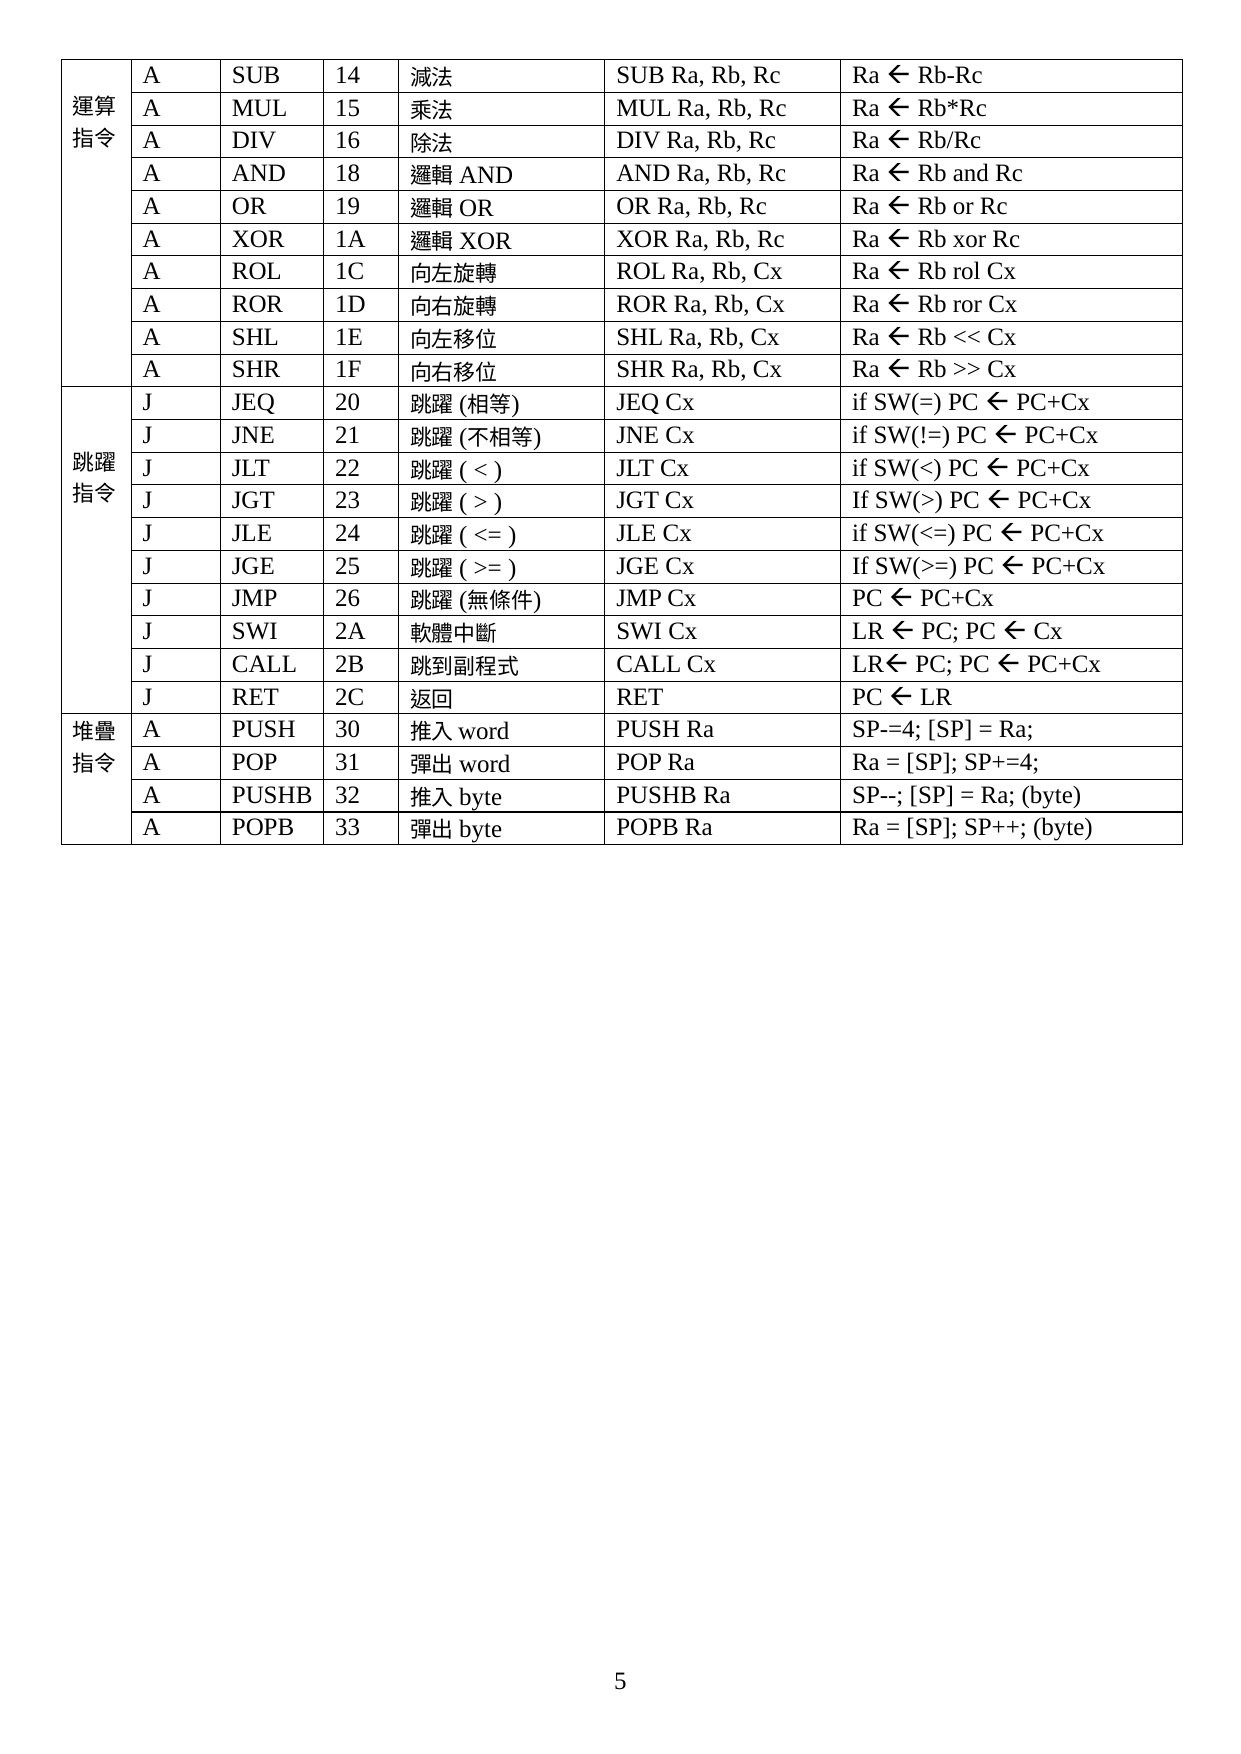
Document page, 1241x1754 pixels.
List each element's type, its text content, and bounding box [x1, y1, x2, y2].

table_cell SWI Cx [605, 616, 840, 648]
table_cell Ra  Rb << Cx [841, 322, 1182, 353]
table_cell PC  PC+Cx [841, 584, 1182, 615]
table_cell JGE Cx [605, 551, 840, 582]
table_cell 堆疊指令 [62, 714, 131, 844]
table_cell POPB [221, 813, 323, 844]
table_cell JNE [221, 420, 323, 452]
table_cell Ra = [SP]; SP++; (byte) [841, 813, 1182, 844]
table_cell 1C [324, 256, 398, 288]
table_cell if SW(=) PC  PC+Cx [841, 387, 1182, 419]
table_cell CALL [221, 649, 323, 681]
table_cell if SW(!=) PC  PC+Cx [841, 420, 1182, 452]
table_cell JGT [221, 485, 323, 517]
table_cell Ra = [SP]; SP+=4; [841, 747, 1182, 779]
table_cell J [132, 453, 220, 484]
table_cell LR  PC; PC  Cx [841, 616, 1182, 648]
table_cell A [132, 355, 220, 386]
table_cell 邏輯 AND [399, 158, 604, 190]
table_cell Ra  Rb xor Rc [841, 224, 1182, 255]
table_cell SHR Ra, Rb, Cx [605, 355, 840, 386]
table_cell 1F [324, 355, 398, 386]
table_cell POP [221, 747, 323, 779]
table_cell J [132, 485, 220, 517]
table_cell 跳躍 (不相等) [399, 420, 604, 452]
table_cell OR [221, 191, 323, 223]
table_cell JLE Cx [605, 518, 840, 550]
table_cell PUSHB Ra [605, 780, 840, 811]
table_cell 向左旋轉 [399, 256, 604, 288]
table_cell 減法 [399, 60, 604, 92]
table_cell A [132, 322, 220, 353]
table_cell ROR Ra, Rb, Cx [605, 289, 840, 321]
table_cell 推入word [399, 714, 604, 746]
table_cell SP--; [SP] = Ra; (byte) [841, 780, 1182, 811]
table_cell 21 [324, 420, 398, 452]
table_cell 跳躍 (無條件) [399, 584, 604, 615]
table_cell SUB Ra, Rb, Rc [605, 60, 840, 92]
table_cell A [132, 780, 220, 811]
table_cell If SW(>=) PC  PC+Cx [841, 551, 1182, 582]
table_cell 跳躍 ( >= ) [399, 551, 604, 582]
table_cell 24 [324, 518, 398, 550]
table_cell 推入 byte [399, 780, 604, 811]
table_cell 32 [324, 780, 398, 811]
table_cell J [132, 584, 220, 615]
table_cell SUB [221, 60, 323, 92]
table_cell A [132, 191, 220, 223]
table_cell JMP [221, 584, 323, 615]
table_cell SHR [221, 355, 323, 386]
table_cell A [132, 93, 220, 124]
table_cell Ra  Rb and Rc [841, 158, 1182, 190]
table_cell 1E [324, 322, 398, 353]
table_cell 30 [324, 714, 398, 746]
table_cell A [132, 158, 220, 190]
table_cell 15 [324, 93, 398, 124]
table_cell PUSH Ra [605, 714, 840, 746]
table_cell A [132, 60, 220, 92]
table_cell 彈出 word [399, 747, 604, 779]
table_cell LR PC; PC  PC+Cx [841, 649, 1182, 681]
table_cell J [132, 649, 220, 681]
table_cell 跳躍 ( > ) [399, 485, 604, 517]
table_cell 2A [324, 616, 398, 648]
table_cell 25 [324, 551, 398, 582]
table_cell J [132, 518, 220, 550]
table_cell JLT [221, 453, 323, 484]
table_cell POP Ra [605, 747, 840, 779]
table_cell RET [605, 682, 840, 713]
table_cell JNE Cx [605, 420, 840, 452]
table_cell 除法 [399, 126, 604, 157]
table_cell 14 [324, 60, 398, 92]
table_cell J [132, 616, 220, 648]
table_cell SWI [221, 616, 323, 648]
table_cell JLT Cx [605, 453, 840, 484]
table_cell if SW(<) PC  PC+Cx [841, 453, 1182, 484]
table_cell A [132, 224, 220, 255]
table_cell 軟體中斷 [399, 616, 604, 648]
table_cell JMP Cx [605, 584, 840, 615]
table_cell 2B [324, 649, 398, 681]
table_cell 20 [324, 387, 398, 419]
table_cell 運算指令 [62, 60, 131, 386]
table_cell 16 [324, 126, 398, 157]
table_cell XOR [221, 224, 323, 255]
table_cell 跳躍 (相等) [399, 387, 604, 419]
table_cell Ra  Rb or Rc [841, 191, 1182, 223]
table_cell 乘法 [399, 93, 604, 124]
table_cell OR Ra, Rb, Rc [605, 191, 840, 223]
table_cell ROR [221, 289, 323, 321]
table_cell A [132, 813, 220, 844]
table_cell 19 [324, 191, 398, 223]
table_cell 23 [324, 485, 398, 517]
table_cell 26 [324, 584, 398, 615]
table_cell J [132, 551, 220, 582]
table_cell PUSH [221, 714, 323, 746]
table_cell Ra  Rb >> Cx [841, 355, 1182, 386]
table_cell 2C [324, 682, 398, 713]
table_cell JEQ Cx [605, 387, 840, 419]
table_cell DIV Ra, Rb, Rc [605, 126, 840, 157]
table_cell 彈出 byte [399, 813, 604, 844]
table_cell ROL [221, 256, 323, 288]
table_cell 向左移位 [399, 322, 604, 353]
table_cell Ra  Rb-Rc [841, 60, 1182, 92]
table_cell SP-=4; [SP] = Ra; [841, 714, 1182, 746]
table_cell PUSHB [221, 780, 323, 811]
table_cell CALL Cx [605, 649, 840, 681]
table_cell POPB Ra [605, 813, 840, 844]
table_cell 向右旋轉 [399, 289, 604, 321]
table_cell 1D [324, 289, 398, 321]
table_cell MUL [221, 93, 323, 124]
table_cell 跳躍 ( <= ) [399, 518, 604, 550]
table_cell RET [221, 682, 323, 713]
table_cell SHL Ra, Rb, Cx [605, 322, 840, 353]
table_cell 返回 [399, 682, 604, 713]
table_cell 邏輯 XOR [399, 224, 604, 255]
table_cell PC  LR [841, 682, 1182, 713]
table_cell 18 [324, 158, 398, 190]
table_cell Ra  Rb/Rc [841, 126, 1182, 157]
table_cell 邏輯 OR [399, 191, 604, 223]
table_cell JLE [221, 518, 323, 550]
table_cell Ra  Rb*Rc [841, 93, 1182, 124]
table_cell 跳躍 ( < ) [399, 453, 604, 484]
table_cell JGE [221, 551, 323, 582]
table_cell 31 [324, 747, 398, 779]
table_cell Ra  Rb ror Cx [841, 289, 1182, 321]
table_cell A [132, 256, 220, 288]
table_cell JEQ [221, 387, 323, 419]
table_cell A [132, 747, 220, 779]
table_cell 向右移位 [399, 355, 604, 386]
table_cell 1A [324, 224, 398, 255]
table_cell A [132, 126, 220, 157]
table_cell A [132, 714, 220, 746]
table_cell MUL Ra, Rb, Rc [605, 93, 840, 124]
table_cell DIV [221, 126, 323, 157]
table_cell ROL Ra, Rb, Cx [605, 256, 840, 288]
table_cell 33 [324, 813, 398, 844]
table_cell 22 [324, 453, 398, 484]
table_cell AND Ra, Rb, Rc [605, 158, 840, 190]
table_cell XOR Ra, Rb, Rc [605, 224, 840, 255]
table_cell 跳到副程式 [399, 649, 604, 681]
table_cell SHL [221, 322, 323, 353]
table_cell if SW(<=) PC  PC+Cx [841, 518, 1182, 550]
table_cell Ra  Rb rol Cx [841, 256, 1182, 288]
table_cell 跳躍指令 [62, 387, 131, 713]
table_cell J [132, 387, 220, 419]
table_cell J [132, 420, 220, 452]
table_cell J [132, 682, 220, 713]
table_cell If SW(>) PC  PC+Cx [841, 485, 1182, 517]
table_cell A [132, 289, 220, 321]
table_cell AND [221, 158, 323, 190]
table_cell JGT Cx [605, 485, 840, 517]
